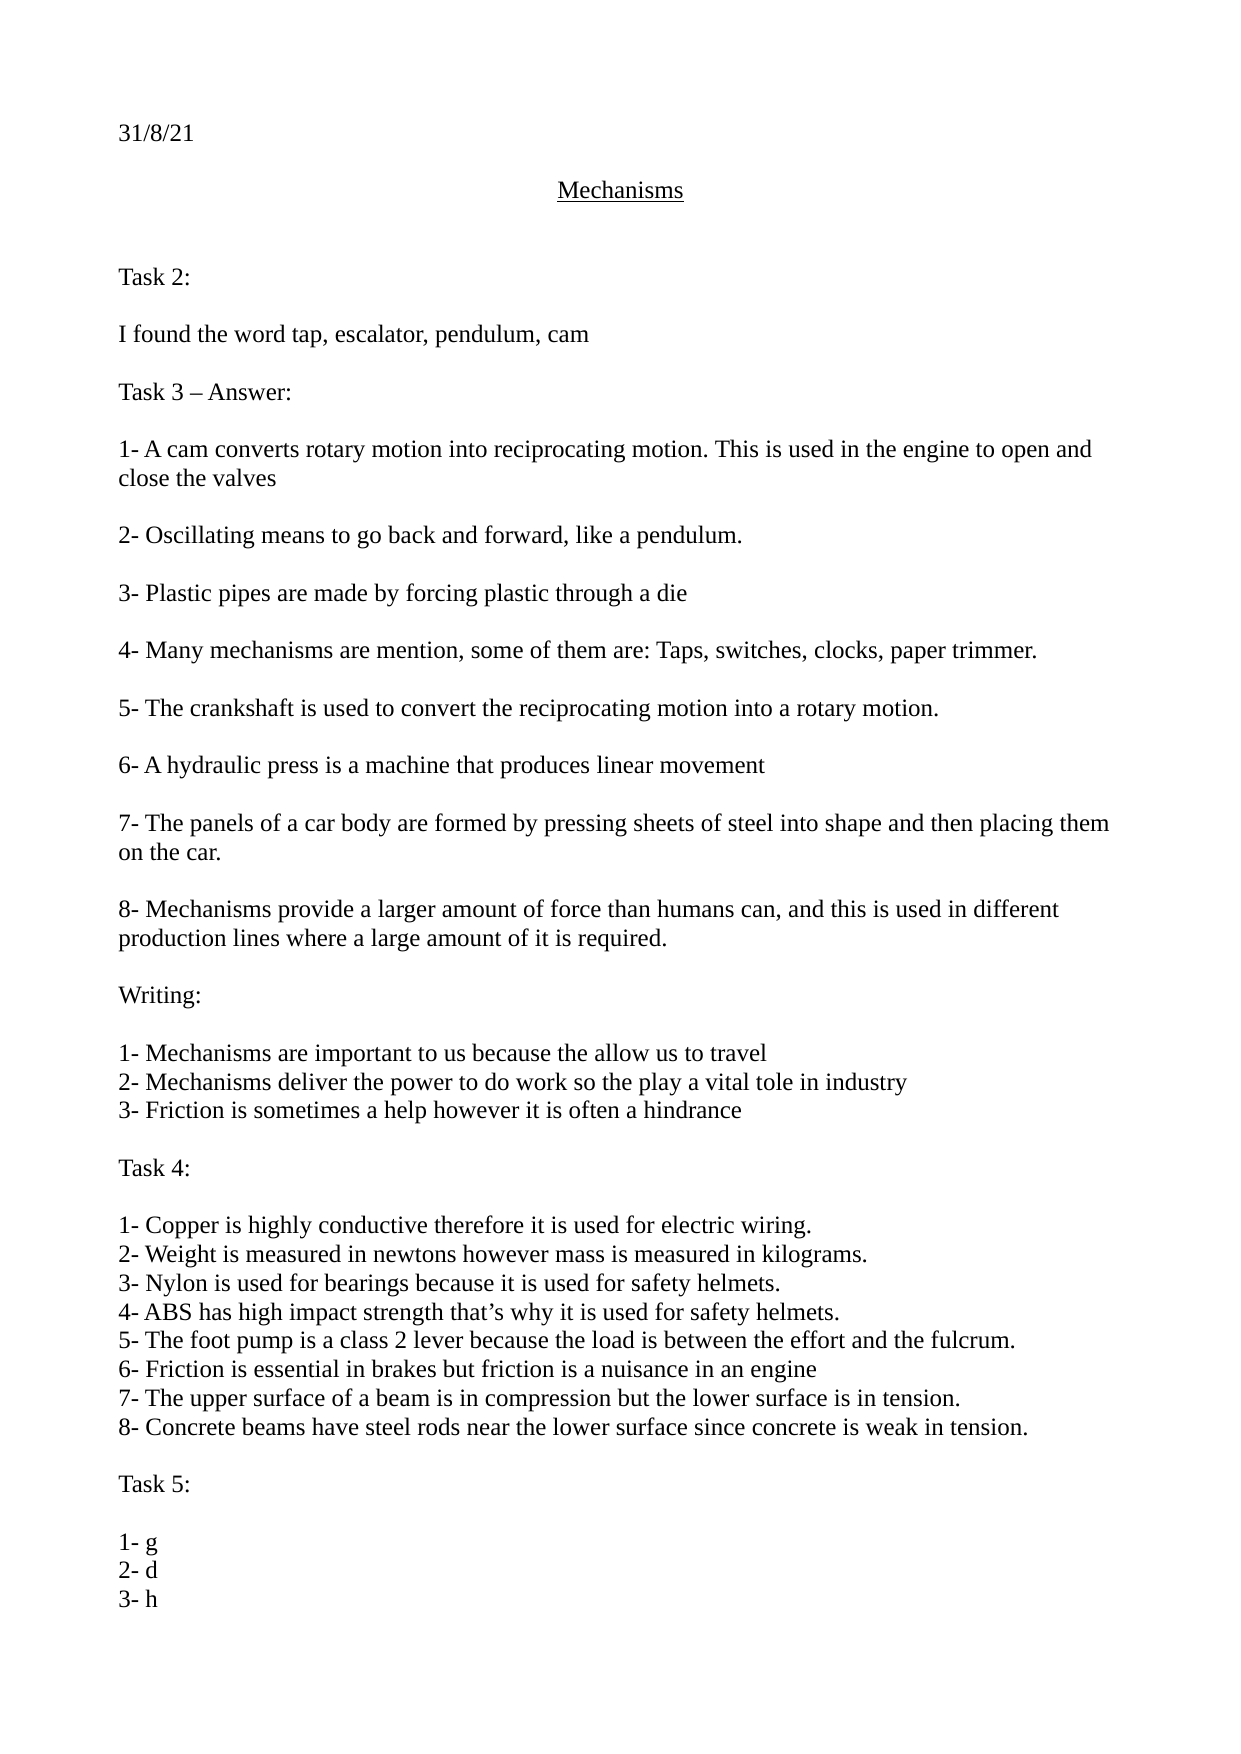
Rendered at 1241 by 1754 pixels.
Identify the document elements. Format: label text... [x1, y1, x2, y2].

text 4- ABS has high impact strength that’s why it is used for safety helmets. [118, 1297, 1122, 1326]
text 3- Friction is sometimes a help however it is often a hindrance [118, 1096, 1122, 1124]
text 2- Oscillating means to go back and forward, like a pendulum. [118, 521, 1122, 549]
text 2- Weight is measured in newtons however mass is measured in kilograms. [118, 1239, 1122, 1268]
text Task 5: [118, 1469, 1122, 1498]
text 5- The foot pump is a class 2 lever because the load is between the effort and the fulcrum. [118, 1326, 1122, 1354]
text 2- Mechanisms deliver the power to do work so the play a vital tole in industry [118, 1067, 1122, 1096]
text 8- Mechanisms provide a larger amount of force than humans can, and this is used in different production lines where a large amount of it is required. Writing: [118, 894, 1122, 1038]
text 1- A cam converts rotary motion into reciprocating motion. This is used in the engine to open and close the valves [118, 434, 1122, 492]
text 2- d [118, 1556, 1122, 1584]
text 7- The upper surface of a beam is in compression but the lower surface is in tension. [118, 1383, 1122, 1412]
text 7- The panels of a car body are formed by pressing sheets of steel into shape and then placing them on the car. [118, 808, 1122, 894]
text Task 3 – Answer: [118, 377, 1122, 406]
text 1- Copper is highly conductive therefore it is used for electric wiring. [118, 1211, 1122, 1239]
text Task 4: [118, 1153, 1122, 1182]
text 6- A hydraulic press is a machine that produces linear movement [118, 751, 1122, 779]
text 5- The crankshaft is used to convert the reciprocating motion into a rotary motion. [118, 693, 1122, 722]
text Task 2: [118, 262, 1122, 291]
text 3- h [118, 1584, 1122, 1613]
text 1- g [118, 1527, 1122, 1556]
text Mechanisms [118, 176, 1122, 204]
text 6- Friction is essential in brakes but friction is a nuisance in an engine [118, 1354, 1122, 1383]
text 31/8/21 [118, 118, 1122, 176]
text 3- Plastic pipes are made by forcing plastic through a die 4- Many mechanisms are mention, some of them are: Taps, switches, clocks, paper trimmer. [118, 578, 1122, 664]
text 8- Concrete beams have steel rods near the lower surface since concrete is weak in tension. [118, 1412, 1122, 1441]
text I found the word tap, escalator, pendulum, cam [118, 319, 1122, 348]
text 1- Mechanisms are important to us because the allow us to travel [118, 1038, 1122, 1067]
text 3- Nylon is used for bearings because it is used for safety helmets. [118, 1268, 1122, 1297]
